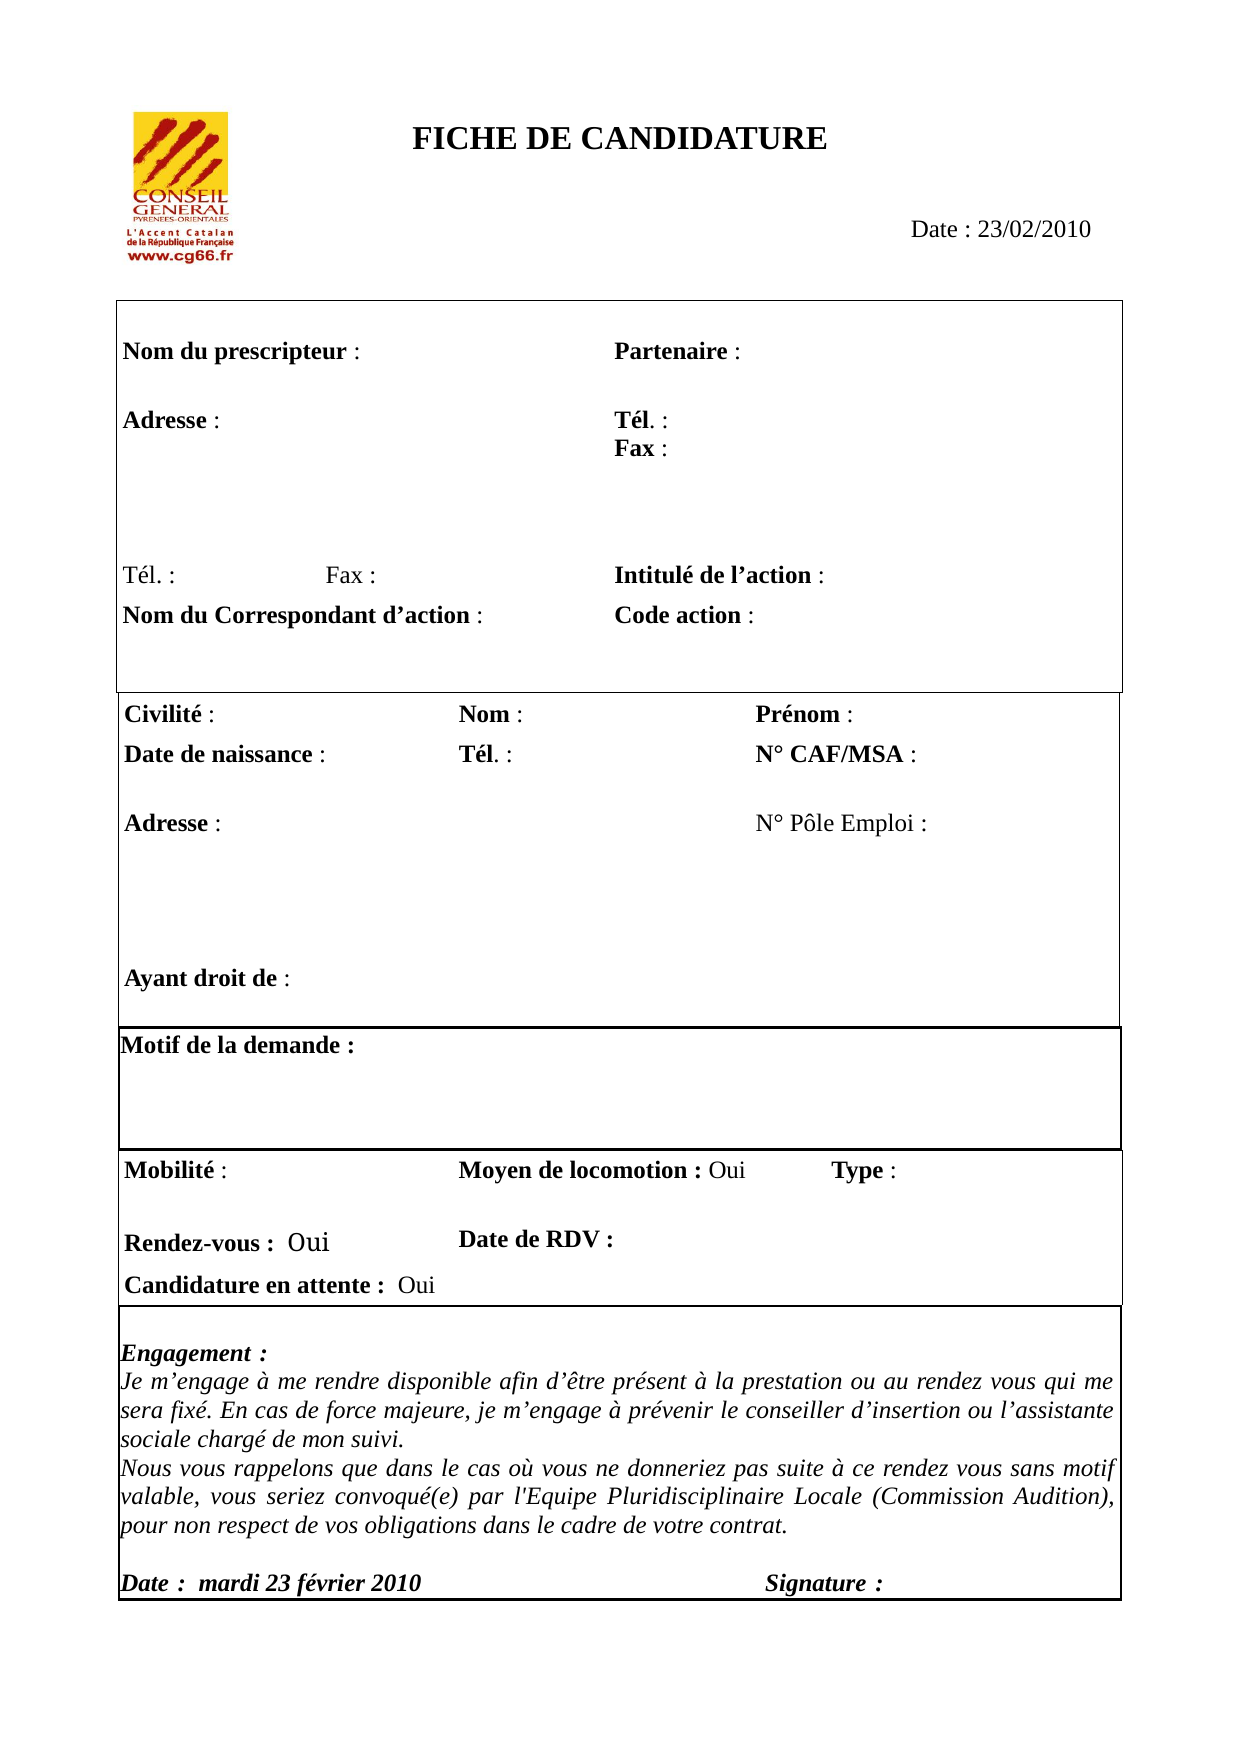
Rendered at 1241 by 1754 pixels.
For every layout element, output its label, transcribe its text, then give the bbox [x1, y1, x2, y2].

table_header Prénom : [750, 693, 1119, 733]
picture [121, 105, 239, 268]
table_cell Date de naissance : [119, 733, 453, 802]
table_cell Tél. : Fax : [117, 554, 608, 594]
table_header Type : [825, 1151, 1122, 1219]
table_cell Candidature en attente : Oui [119, 1264, 825, 1304]
table_header Mobilité : [119, 1151, 453, 1219]
table_cell Tél. : Fax : [609, 399, 1122, 554]
table_header Partenaire : [609, 301, 1122, 399]
text Nous vous rappelons que dans le cas où vous ne donneriez pas suite à ce rendez vous sans motif valable, vous seriez convoqué(e) par l'Equipe Pluridisciplinaire Locale (Commission Audition), pour non respect de vos obligations dans le cadre de votre contrat. [120, 1448, 1120, 1539]
table_header Nom : [453, 693, 750, 733]
text Je m’engage à me rendre disponible afin d’être présent à la prestation ou au rendez vous qui me sera fixé. En cas de force majeure, je m’engage à prévenir le conseiller d’insertion ou l’assistante sociale chargé de mon suivi. [120, 1362, 1120, 1448]
table_cell Rendez-vous : Oui [119, 1219, 453, 1264]
table_cell Nom du Correspondant d’action : [117, 594, 608, 692]
table_cell Intitulé de l’action : [609, 554, 1122, 594]
table_header Nom du prescripteur : [117, 301, 608, 399]
text Engagement : [120, 1333, 1120, 1362]
title FICHE DE CANDIDATURE [240, 118, 1122, 156]
table_cell Code action : [609, 594, 1122, 692]
table_cell Date de RDV : [453, 1219, 825, 1264]
table_header Civilité : [119, 693, 453, 733]
text Date : 23/02/2010 [240, 214, 1122, 243]
table_cell N° CAF/MSA : [750, 733, 1119, 802]
table_cell [825, 1219, 1122, 1264]
table_cell [825, 1264, 1122, 1304]
table_cell Adresse : [117, 399, 608, 554]
text Motif de la demande : [120, 1029, 1120, 1059]
table_cell Tél. : [453, 733, 750, 802]
table_cell Ayant droit de : [119, 929, 1119, 1026]
table_cell Adresse : [119, 802, 750, 929]
text Date : mardi 23 février 2010 Signature : [120, 1563, 1120, 1598]
text [24, 214, 120, 243]
table_header Moyen de locomotion : Oui [453, 1151, 825, 1219]
table_cell N° Pôle Emploi : [750, 802, 1119, 929]
